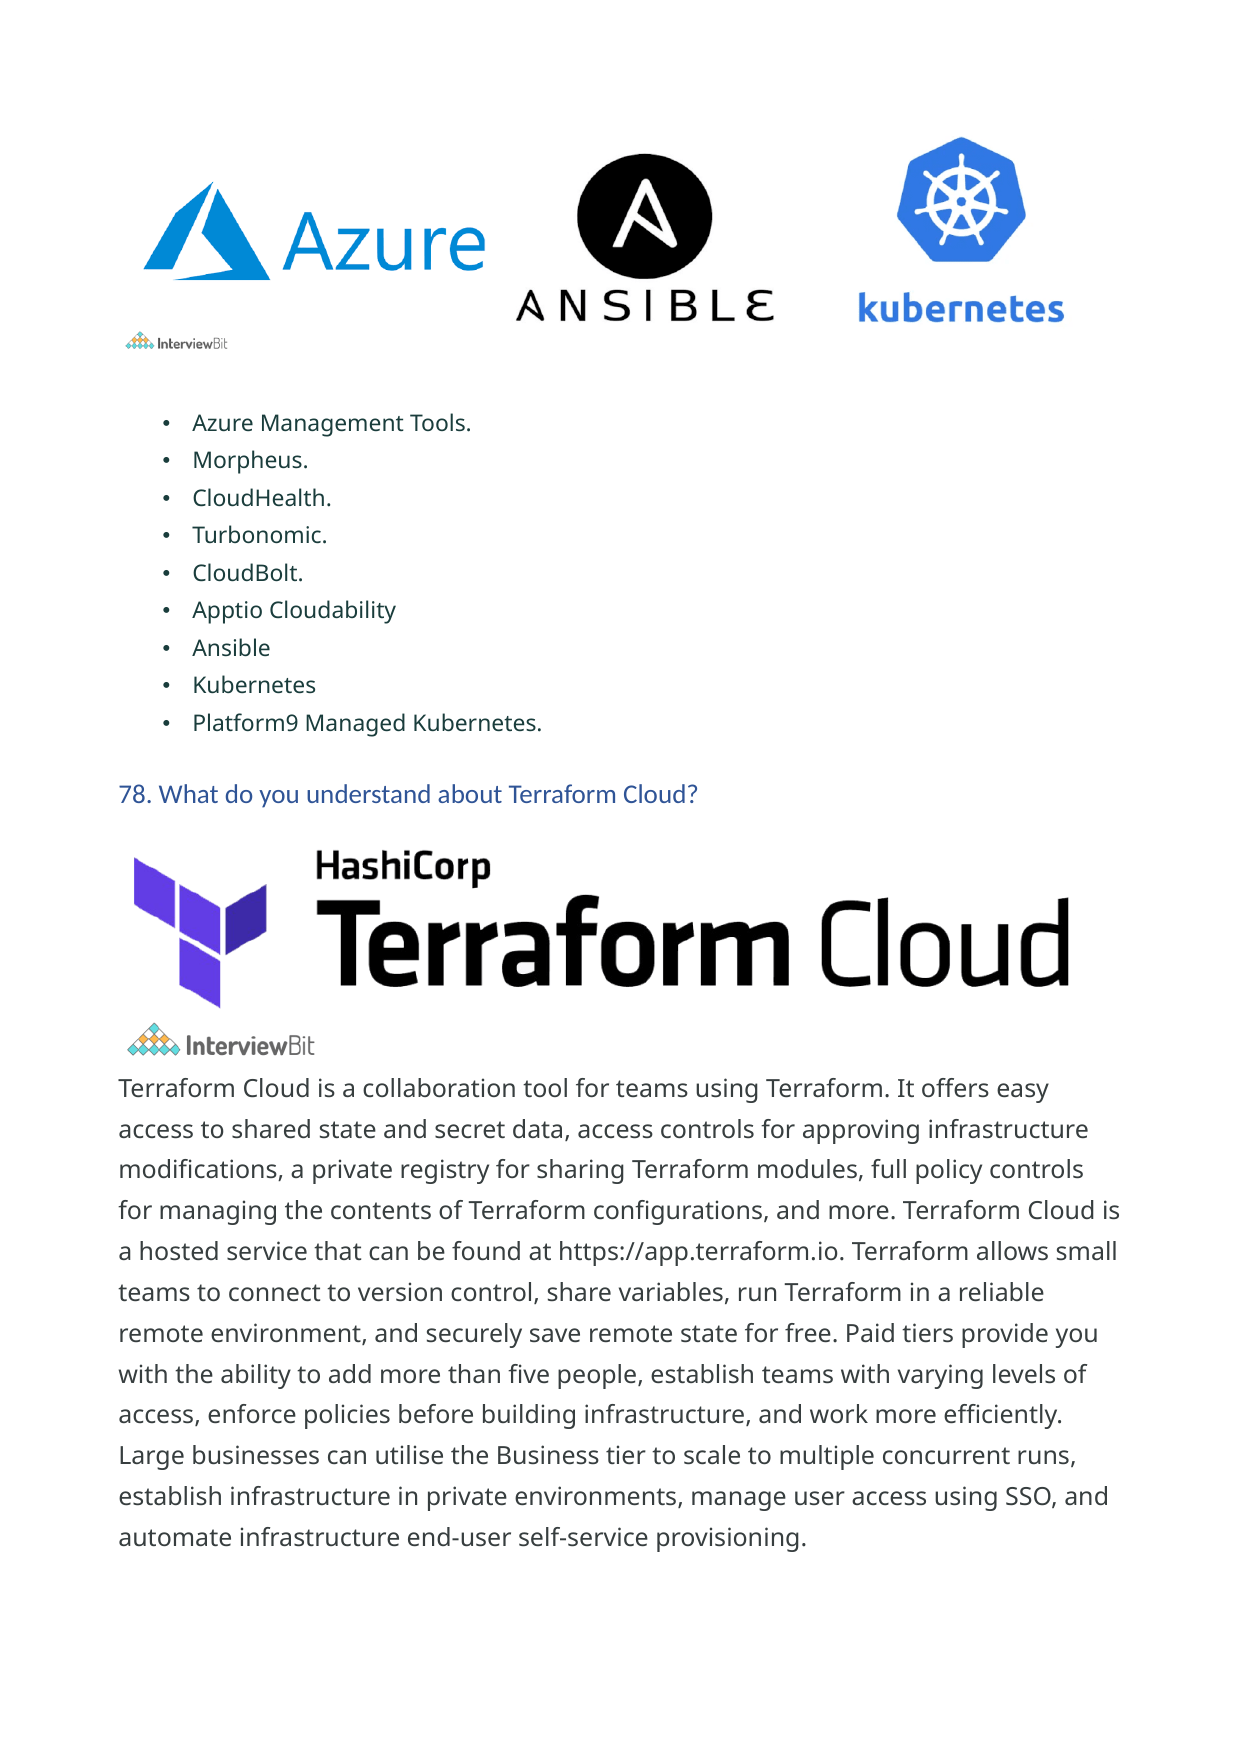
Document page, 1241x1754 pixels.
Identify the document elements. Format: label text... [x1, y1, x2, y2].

list CloudBolt. [162, 557, 1122, 588]
list Platform9 Managed Kubernetes. [162, 707, 1122, 738]
list Apptio Cloudability [162, 594, 1122, 625]
list Turbonomic. [162, 519, 1122, 550]
picture [118, 820, 1094, 1063]
list Azure Management Tools. [162, 407, 1122, 438]
list Kubernetes [162, 669, 1122, 700]
text Large businesses can utilise the Business tier to scale to multiple concurrent runs, establish infrastructure in private environments, manage user access using SSO, and automate infrastructure end-user self-service provisioning. [118, 1438, 1122, 1554]
picture [118, 118, 1094, 353]
list Morpheus. [162, 444, 1122, 475]
list Ansible [162, 632, 1122, 663]
list CloudHealth. [162, 482, 1122, 513]
subtitle 78. What do you understand about Terraform Cloud? [118, 777, 1122, 811]
text Terraform Cloud is a collaboration tool for teams using Terraform. It offers easy access to shared state and secret data, access controls for approving infrastructure modifications, a private registry for sharing Terraform modules, full policy controls for managing the contents of Terraform configurations, and more. Terraform Cloud is a hosted service that can be found at https://app.terraform.io. Terraform allows small teams to connect to version control, share variables, run Terraform in a reliable remote environment, and securely save remote state for free. Paid tiers provide you with the ability to add more than five people, establish teams with varying levels of access, enforce policies before building infrastructure, and work more efficiently. [118, 1071, 1122, 1431]
